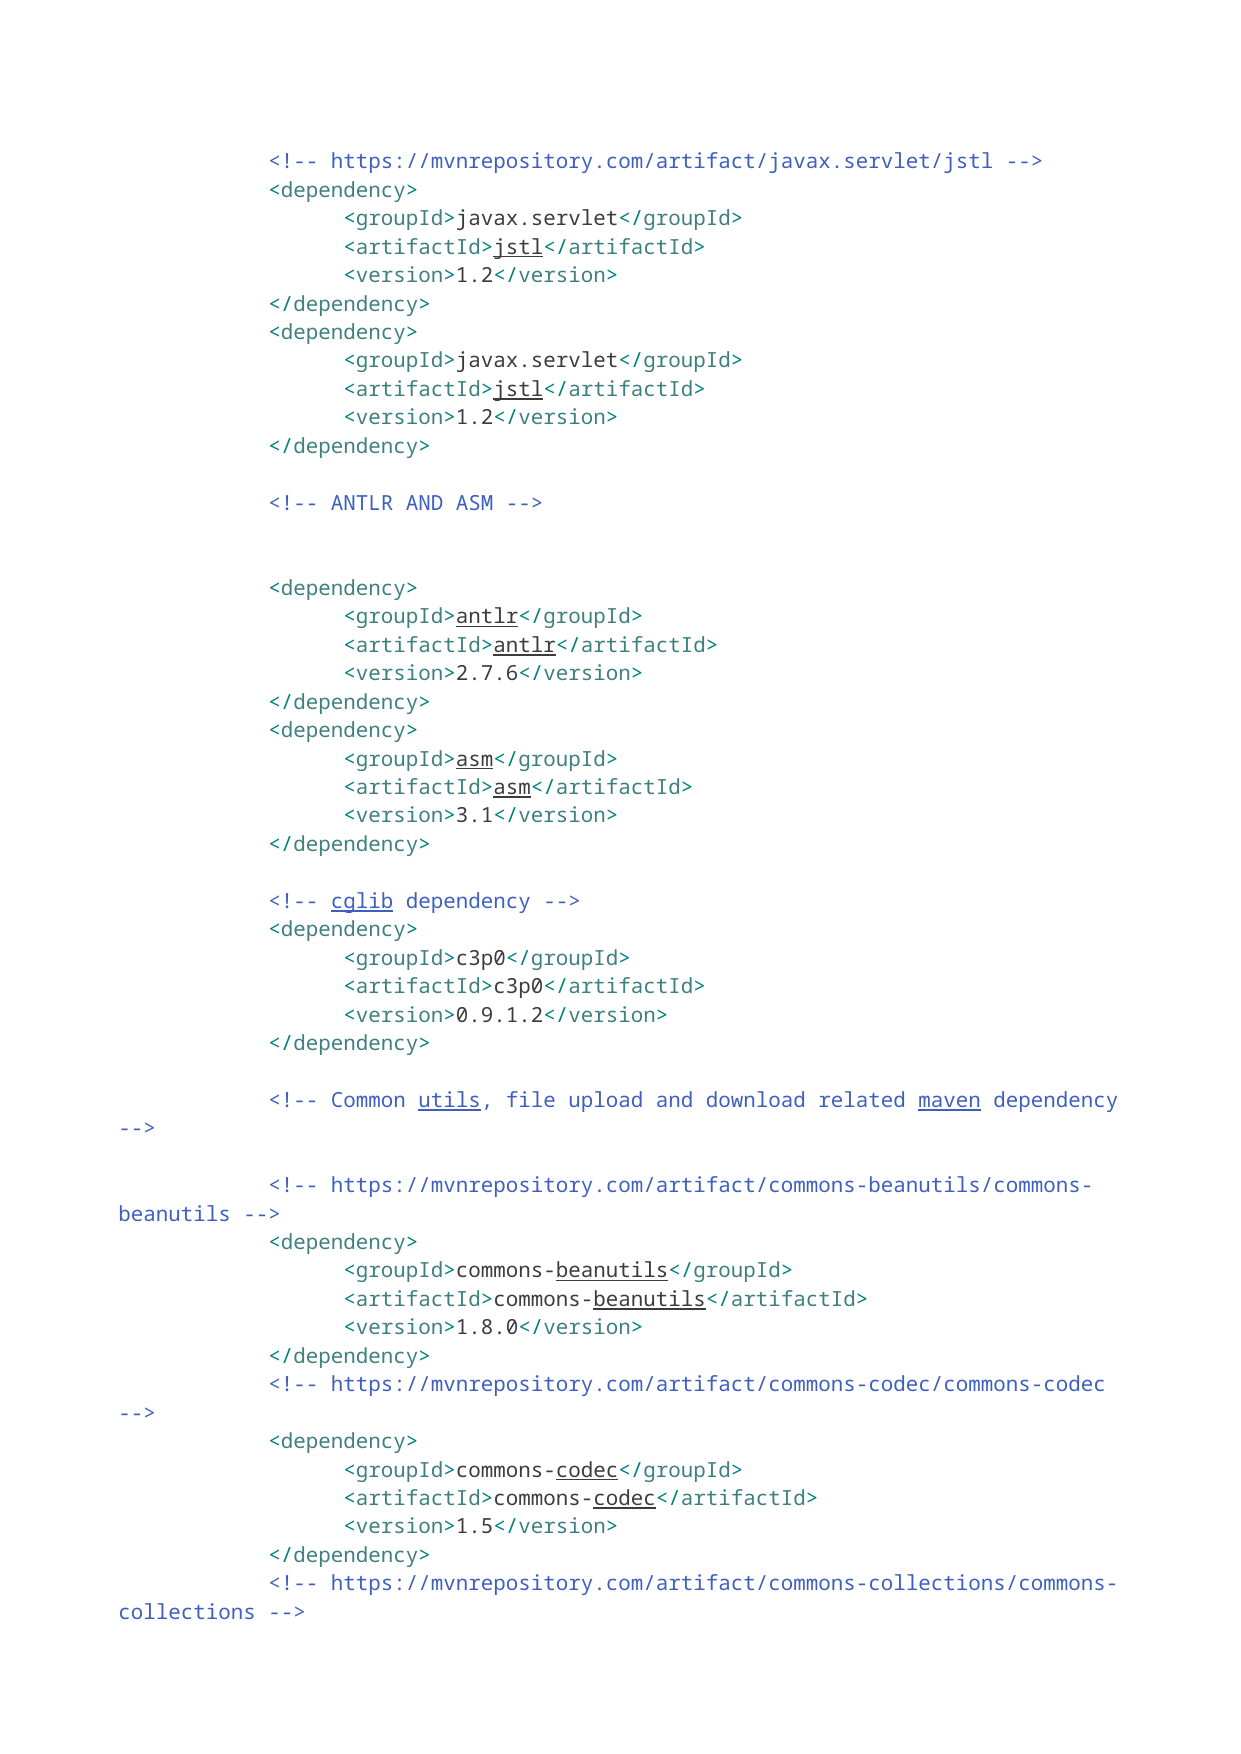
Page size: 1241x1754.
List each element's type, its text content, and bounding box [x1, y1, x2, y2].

text <dependency> [118, 175, 1122, 203]
text <artifactId>asm</artifactId> [118, 772, 1122, 801]
text <version>1.8.0</version> [118, 1312, 1122, 1341]
text <groupId>antlr</groupId> [118, 602, 1122, 630]
text <!-- https://mvnrepository.com/artifact/commons-collections/commons-collections --> [118, 1568, 1122, 1625]
text <artifactId>commons-codec</artifactId> [118, 1483, 1122, 1512]
text <artifactId>commons-beanutils</artifactId> [118, 1284, 1122, 1312]
text <!-- Common utils, file upload and download related maven dependency --> [118, 1085, 1122, 1142]
text <dependency> [118, 914, 1122, 943]
text <artifactId>jstl</artifactId> [118, 374, 1122, 402]
text <dependency> [118, 573, 1122, 602]
text </dependency> [118, 1540, 1122, 1568]
text <groupId>javax.servlet</groupId> [118, 203, 1122, 232]
text </dependency> [118, 431, 1122, 459]
text <version>3.1</version> [118, 801, 1122, 829]
text <artifactId>antlr</artifactId> [118, 630, 1122, 658]
text <version>0.9.1.2</version> [118, 1000, 1122, 1028]
text </dependency> [118, 1341, 1122, 1369]
text <version>2.7.6</version> [118, 658, 1122, 687]
text <version>1.5</version> [118, 1512, 1122, 1540]
text <groupId>javax.servlet</groupId> [118, 346, 1122, 374]
text <groupId>commons-codec</groupId> [118, 1455, 1122, 1483]
text </dependency> [118, 289, 1122, 317]
text <dependency> [118, 715, 1122, 744]
text <!-- ANTLR AND ASM --> [118, 488, 1122, 516]
text <dependency> [118, 317, 1122, 346]
text <!-- https://mvnrepository.com/artifact/javax.servlet/jstl --> [118, 147, 1122, 175]
text <version>1.2</version> [118, 260, 1122, 289]
text </dependency> [118, 829, 1122, 857]
text </dependency> [118, 687, 1122, 715]
text <groupId>c3p0</groupId> [118, 943, 1122, 971]
text <dependency> [118, 1227, 1122, 1256]
text <version>1.2</version> [118, 402, 1122, 431]
text <artifactId>c3p0</artifactId> [118, 971, 1122, 1000]
text <groupId>asm</groupId> [118, 744, 1122, 772]
text <dependency> [118, 1426, 1122, 1455]
text <artifactId>jstl</artifactId> [118, 232, 1122, 260]
text <!-- cglib dependency --> [118, 886, 1122, 914]
text </dependency> [118, 1028, 1122, 1057]
text <!-- https://mvnrepository.com/artifact/commons-beanutils/commons-beanutils --> [118, 1170, 1122, 1227]
text <!-- https://mvnrepository.com/artifact/commons-codec/commons-codec --> [118, 1369, 1122, 1426]
text <groupId>commons-beanutils</groupId> [118, 1256, 1122, 1284]
